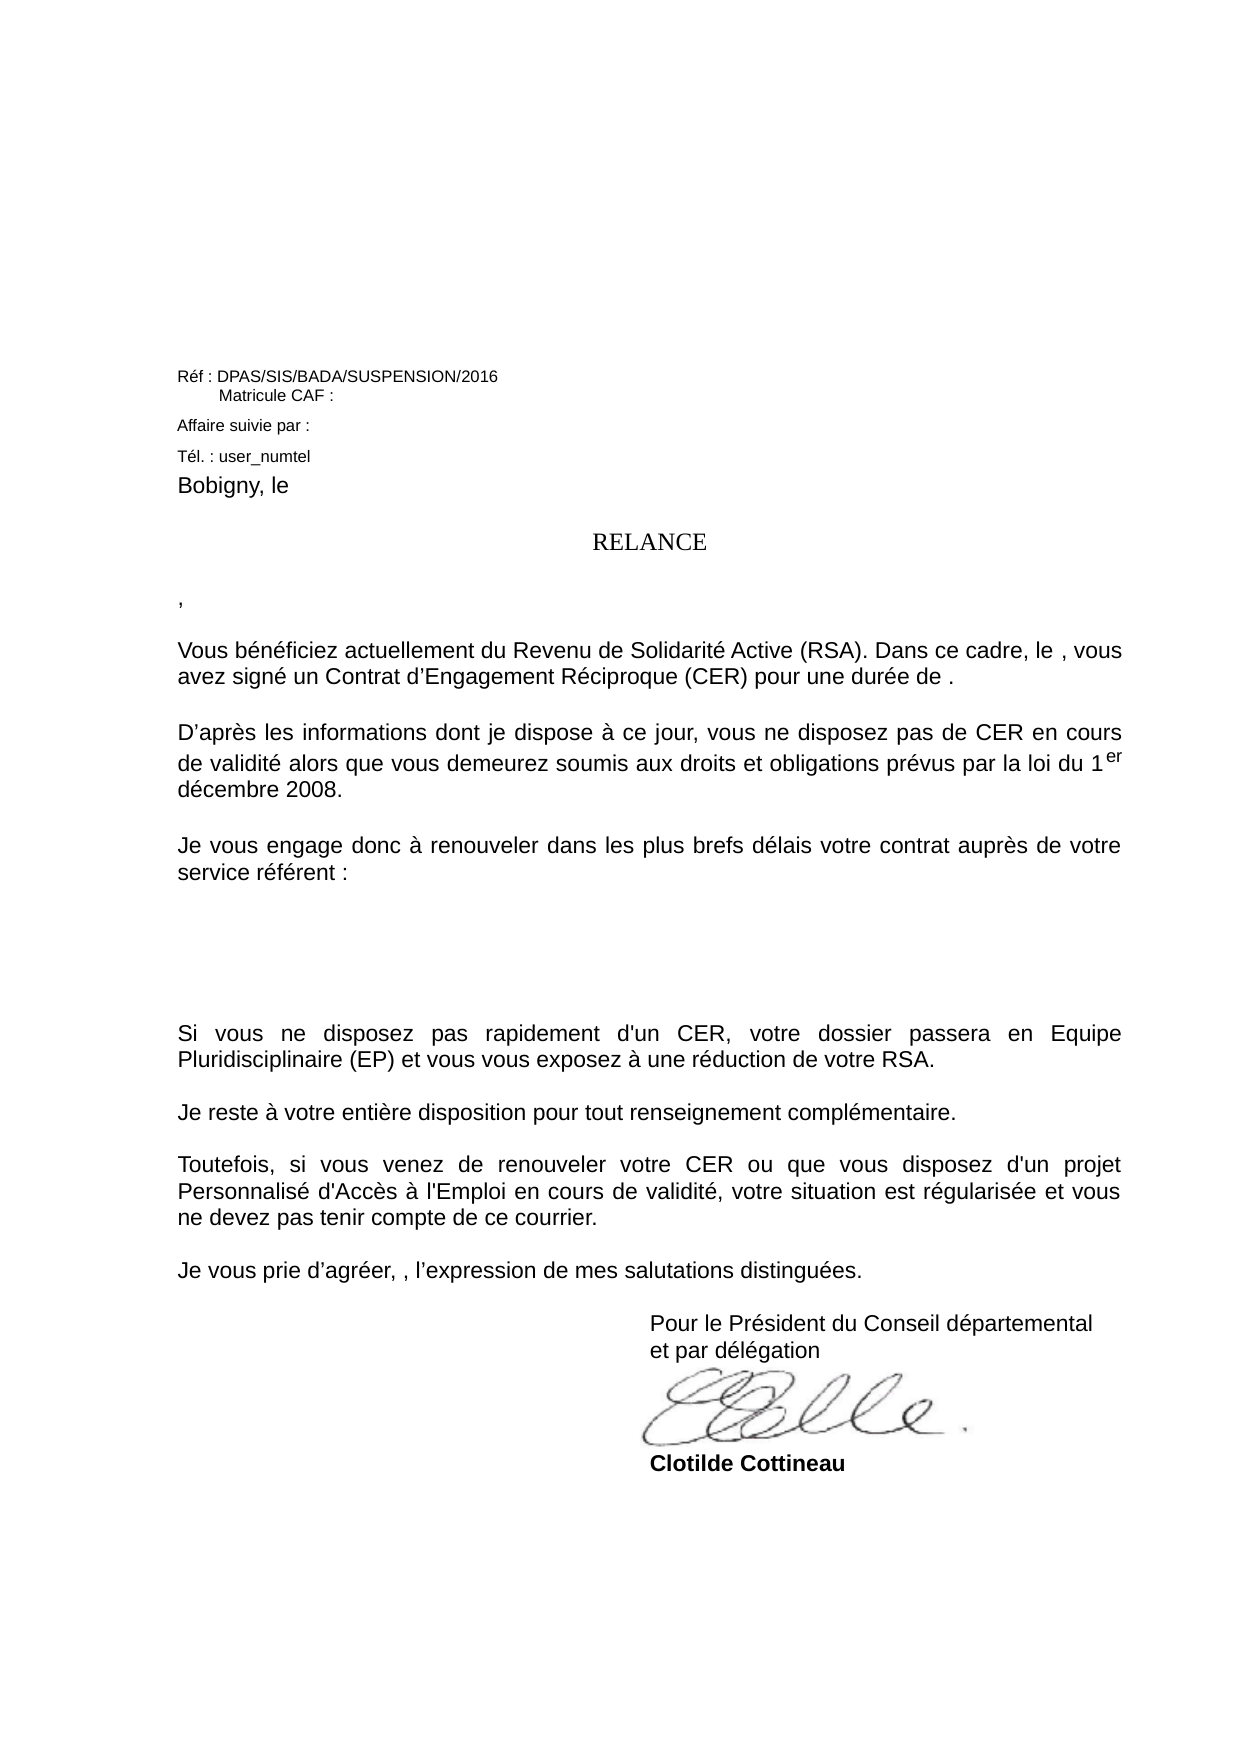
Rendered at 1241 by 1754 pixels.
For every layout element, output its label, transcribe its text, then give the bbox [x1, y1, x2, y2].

text Bobigny, le [177, 472, 1122, 498]
text Vous bénéficiez actuellement du Revenu de Solidarité Active (RSA). Dans ce cadre, le , vous avez signé un Contrat d’Engagement Réciproque (CER) pour une durée de . [177, 637, 1122, 690]
text Pour le Président du Conseil départemental [649, 1309, 1122, 1337]
table_cell Tél. : user_numtel [177, 441, 649, 472]
table_cell Réf : DPAS/SIS/BADA/SUSPENSION/2016 Matricule CAF : [177, 361, 649, 410]
text D’après les informations dont je dispose à ce jour, vous ne disposez pas de CER en cours de validité alors que vous demeurez soumis aux droits et obligations prévus par la loi du 1er décembre 2008. [177, 719, 1122, 803]
text et par délégation [649, 1337, 1122, 1364]
text Toutefois, si vous venez de renouveler votre CER ou que vous disposez d'un projet Personnalisé d'Accès à l'Emploi en cours de validité, votre situation est régularisée et vous ne devez pas tenir compte de ce courrier. [177, 1151, 1122, 1231]
text Si vous ne disposez pas rapidement d'un CER, votre dossier passera en Equipe Pluridisciplinaire (EP) et vous vous exposez à une réduction de votre RSA. [177, 1020, 1122, 1072]
text , [177, 584, 1122, 611]
text Clotilde Cottineau [649, 1364, 1122, 1476]
text Je reste à votre entière disposition pour tout renseignement complémentaire. [177, 1099, 1122, 1125]
picture [631, 1363, 980, 1450]
table_header [177, 262, 649, 361]
text Je vous engage donc à renouveler dans les plus brefs délais votre contrat auprès de votre service référent : [177, 832, 1122, 885]
text RELANCE [177, 527, 1122, 556]
table_cell Affaire suivie par : [177, 410, 649, 441]
table_header [650, 262, 1122, 472]
text Je vous prie d’agréer, , l’expression de mes salutations distinguées. [177, 1257, 1122, 1283]
